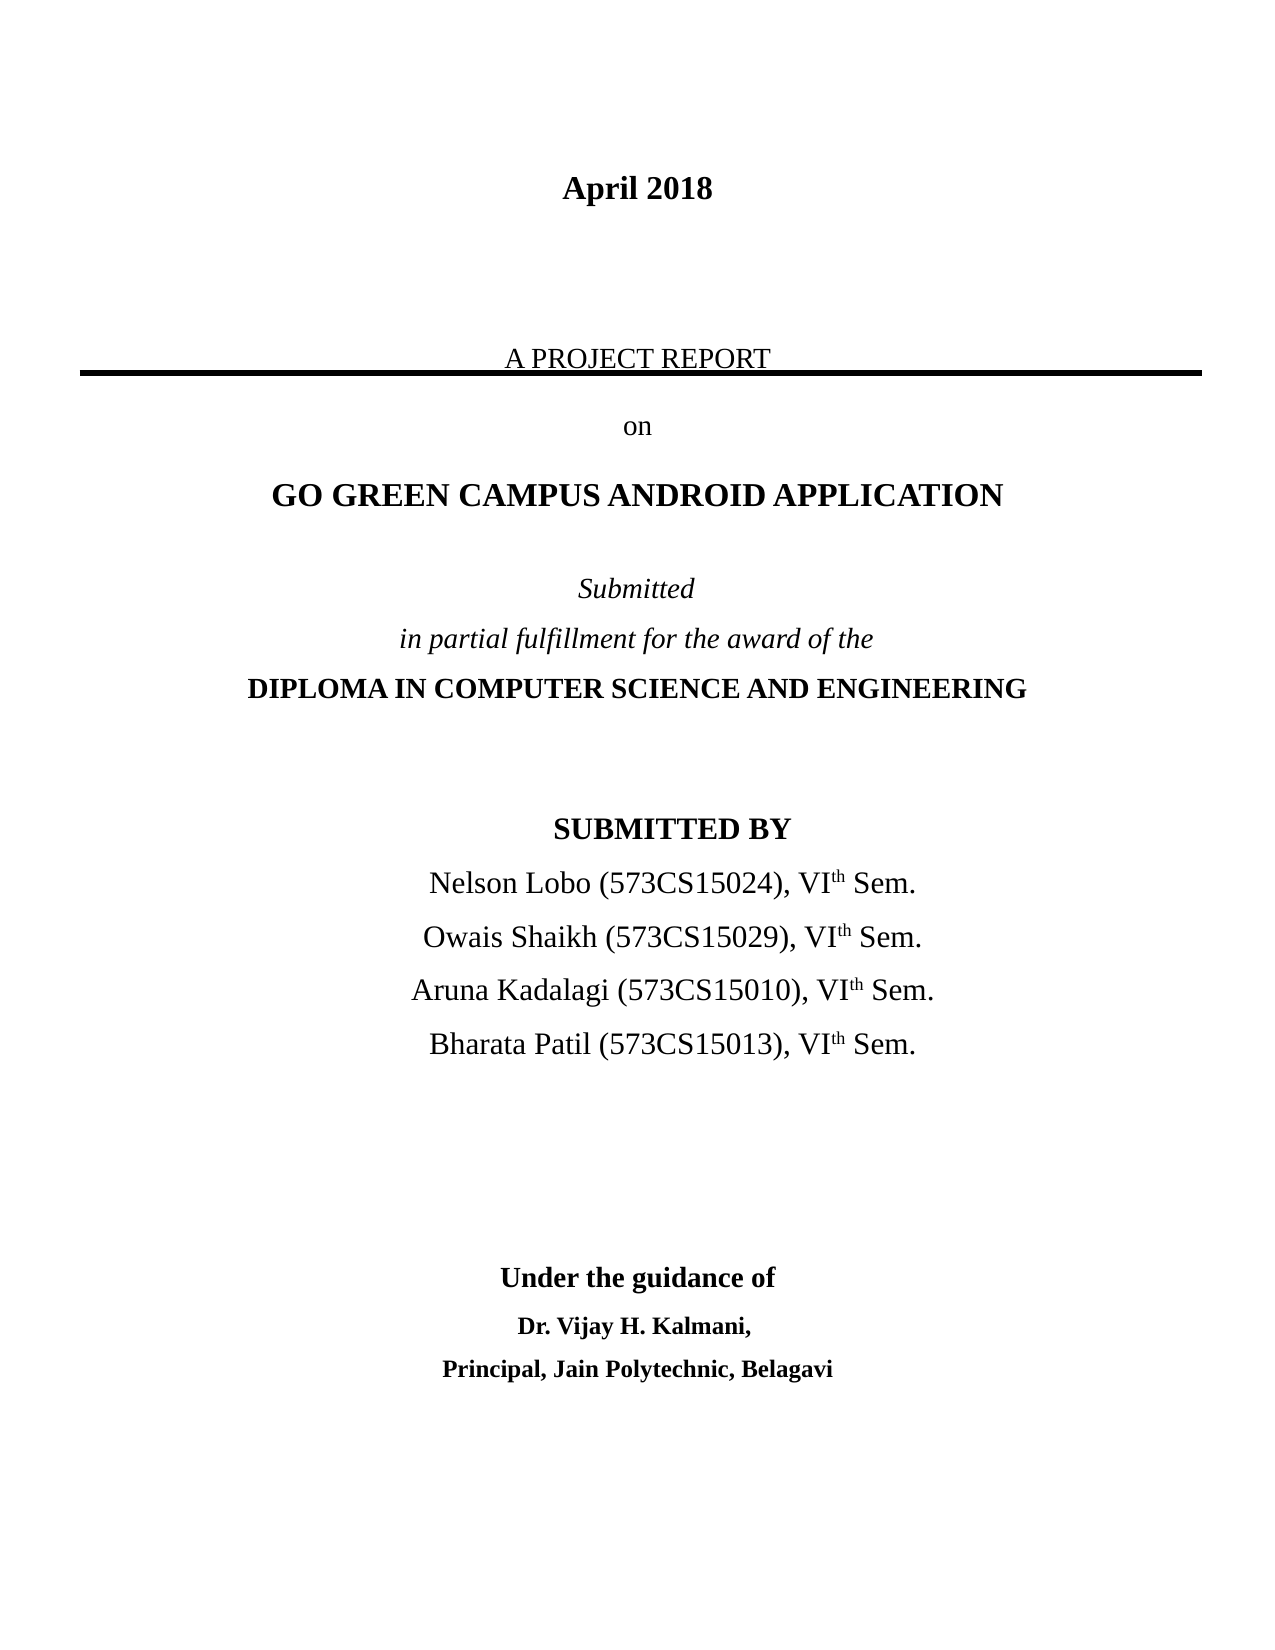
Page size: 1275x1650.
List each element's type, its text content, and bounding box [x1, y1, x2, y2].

text on [118, 408, 1157, 442]
text DIPLOMA IN COMPUTER SCIENCE AND ENGINEERING [118, 672, 1157, 705]
text April 2018 [118, 168, 1157, 207]
text A PROJECT REPORT [118, 341, 1157, 370]
text Under the guidance of [118, 1260, 1157, 1294]
text Submitted [118, 571, 1157, 604]
text Dr. Vijay H. Kalmani, [118, 1311, 1157, 1339]
text Principal, Jain Polytechnic, Belagavi [118, 1354, 1157, 1383]
text in partial fulfillment for the award of the [118, 621, 1157, 655]
text GO GREEN CAMPUS ANDROID APPLICATION [118, 475, 1157, 513]
